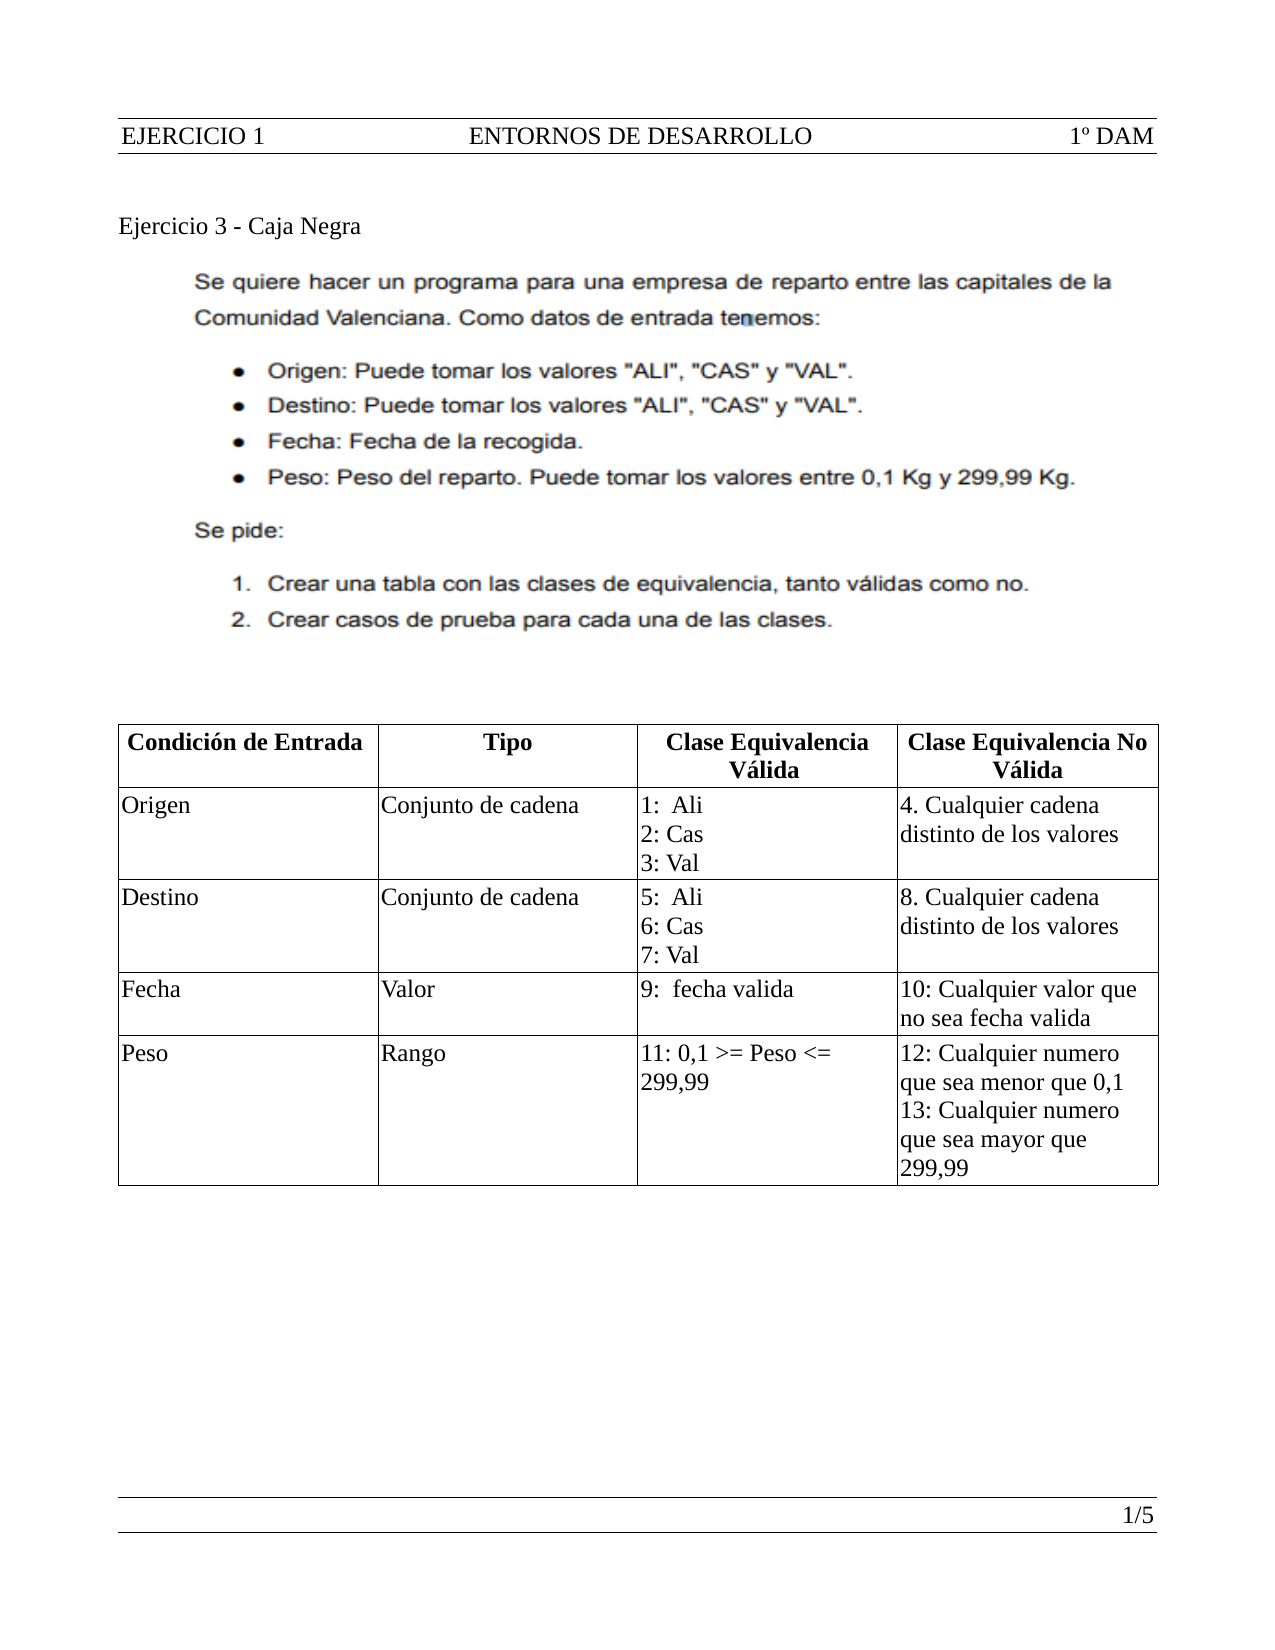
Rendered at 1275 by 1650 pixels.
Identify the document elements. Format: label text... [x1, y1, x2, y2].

table_cell Valor [379, 973, 637, 1035]
table_header Tipo [379, 725, 637, 787]
picture [191, 272, 1128, 638]
table_cell 10: Cualquier valor que no sea fecha valida [898, 973, 1158, 1035]
table_cell Origen [119, 788, 378, 879]
table_header Clase Equivalencia Válida [638, 725, 897, 787]
table_cell 8. Cualquier cadena distinto de los valores [898, 880, 1158, 972]
table_cell Destino [119, 880, 378, 972]
table_cell 11: 0,1 >= Peso <= 299,99 [638, 1036, 897, 1185]
table_cell 4. Cualquier cadena distinto de los valores [898, 788, 1158, 879]
table_cell Peso [119, 1036, 378, 1185]
table_header Condición de Entrada [119, 725, 378, 787]
table_cell 9: fecha valida [638, 973, 897, 1035]
table_cell Conjunto de cadena [379, 880, 637, 972]
table_cell 1: Ali 2: Cas 3: Val [638, 788, 897, 879]
table_cell Rango [379, 1036, 637, 1185]
table_cell Fecha [119, 973, 378, 1035]
table_cell 12: Cualquier numero que sea menor que 0,1 13: Cualquier numero que sea mayor que 299,99 [898, 1036, 1158, 1185]
text Ejercicio 3 - Caja Negra [118, 211, 1157, 240]
table_cell 5: Ali 6: Cas 7: Val [638, 880, 897, 972]
table_header Clase Equivalencia No Válida [898, 725, 1158, 787]
table_cell Conjunto de cadena [379, 788, 637, 879]
